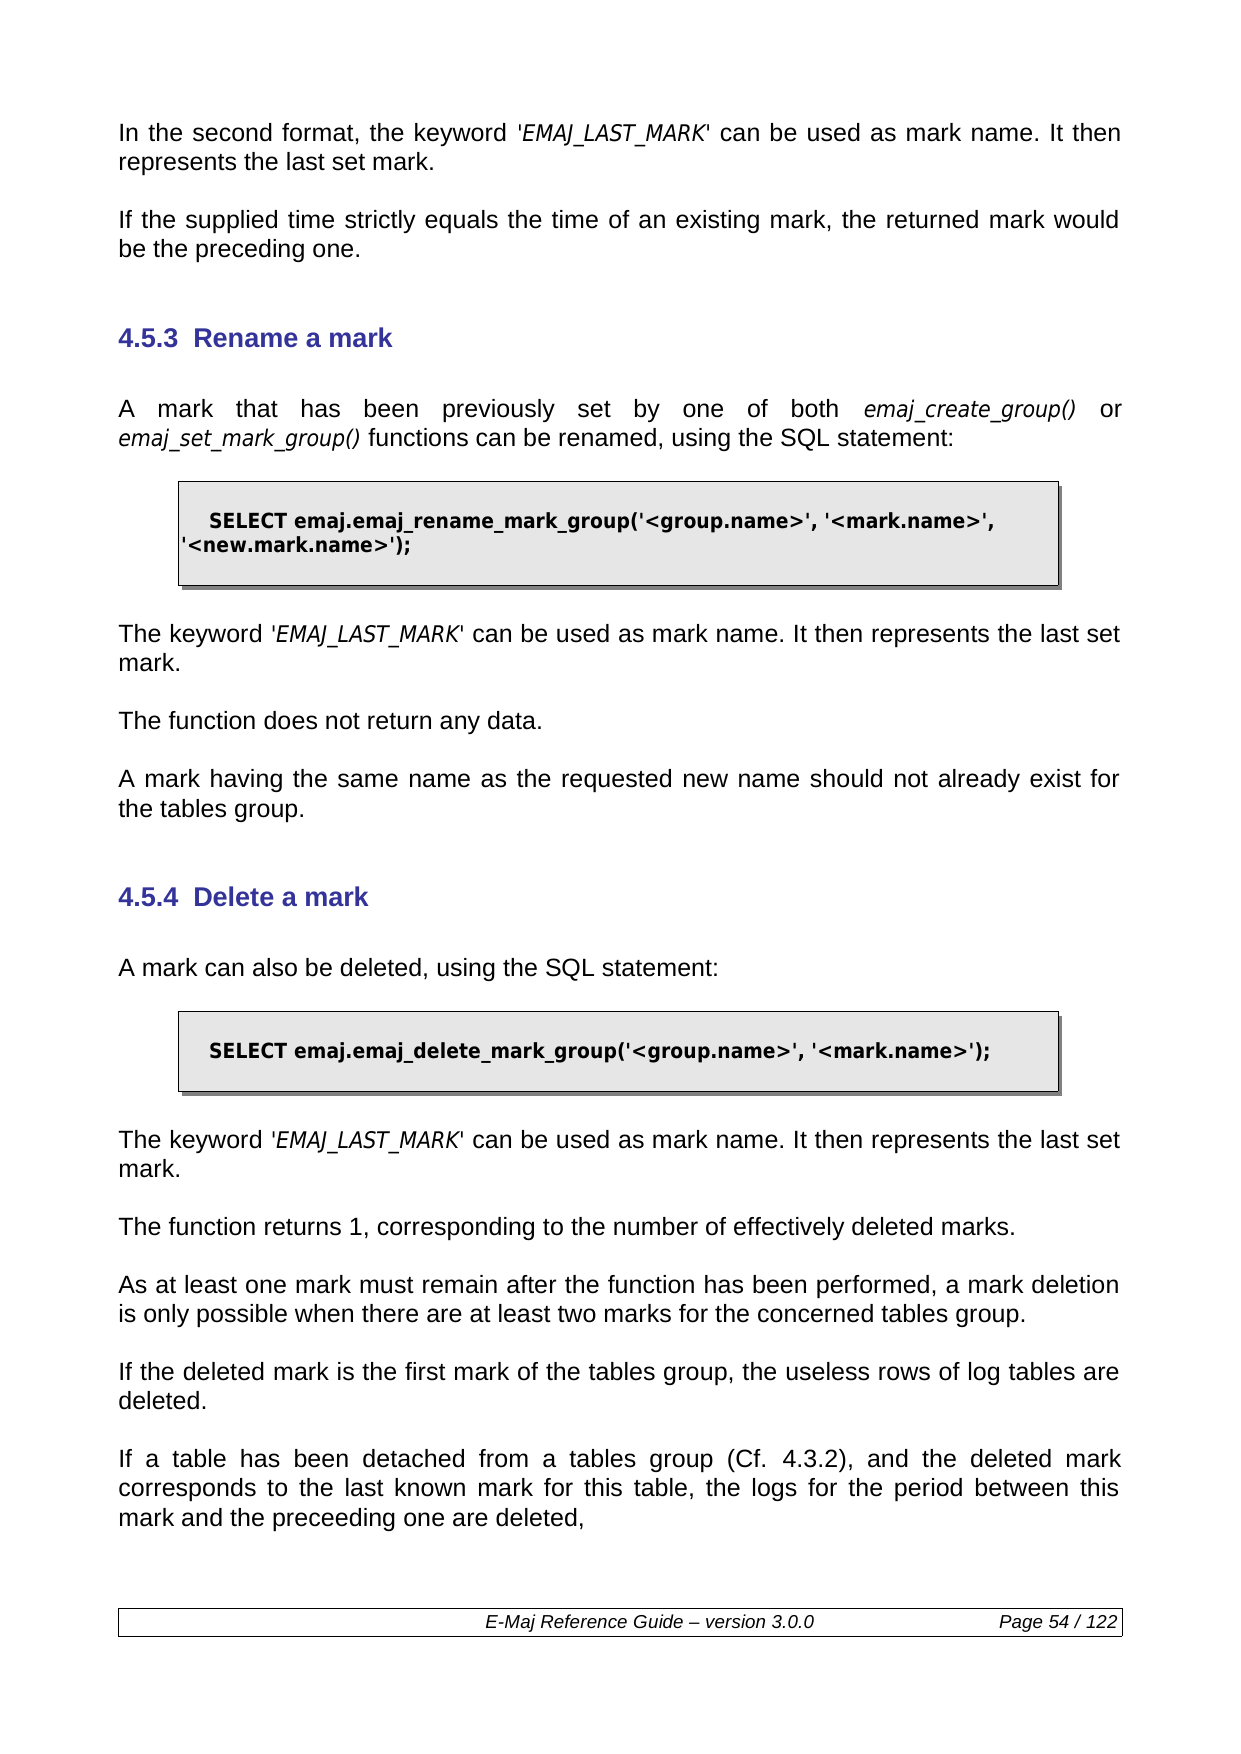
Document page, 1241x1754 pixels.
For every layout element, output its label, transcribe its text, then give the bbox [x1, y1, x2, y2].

text SELECT emaj.emaj_rename_mark_group('<group.name>', '<mark.name>', '<new.mark.name>'); [179, 506, 1058, 555]
text The function does not return any data. [118, 706, 1122, 735]
text A mark having the same name as the requested new name should not already exist for the tables group. [118, 764, 1122, 822]
subtitle Rename a mark [118, 322, 1122, 353]
text As at least one mark must remain after the function has been performed, a mark deletion is only possible when there are at least two marks for the concerned tables group. [118, 1270, 1122, 1328]
text If the deleted mark is the first mark of the tables group, the useless rows of log tables are deleted. [118, 1357, 1122, 1415]
text SELECT emaj.emaj_delete_mark_group('<group.name>', '<mark.name>'); [179, 1036, 1058, 1060]
text A mark that has been previously set by one of both emaj_create_group() or emaj_set_mark_group() functions can be renamed, using the SQL statement: [118, 394, 1122, 452]
text In the second format, the keyword 'EMAJ_LAST_MARK' can be used as mark name. It then represents the last set mark. [118, 118, 1122, 176]
text If a table has been detached from a tables group (Cf. 4.3.2), and the deleted mark corresponds to the last known mark for this table, the logs for the period between this mark and the preceeding one are deleted, [118, 1444, 1122, 1531]
text If the supplied time strictly equals the time of an existing mark, the returned mark would be the preceding one. [118, 205, 1122, 263]
subtitle Delete a mark [118, 881, 1122, 912]
text The keyword 'EMAJ_LAST_MARK' can be used as mark name. It then represents the last set mark. [118, 619, 1122, 677]
text The keyword 'EMAJ_LAST_MARK' can be used as mark name. It then represents the last set mark. [118, 1124, 1122, 1183]
text The function returns 1, corresponding to the number of effectively deleted marks. [118, 1212, 1122, 1241]
text A mark can also be deleted, using the SQL statement: [118, 953, 1122, 982]
